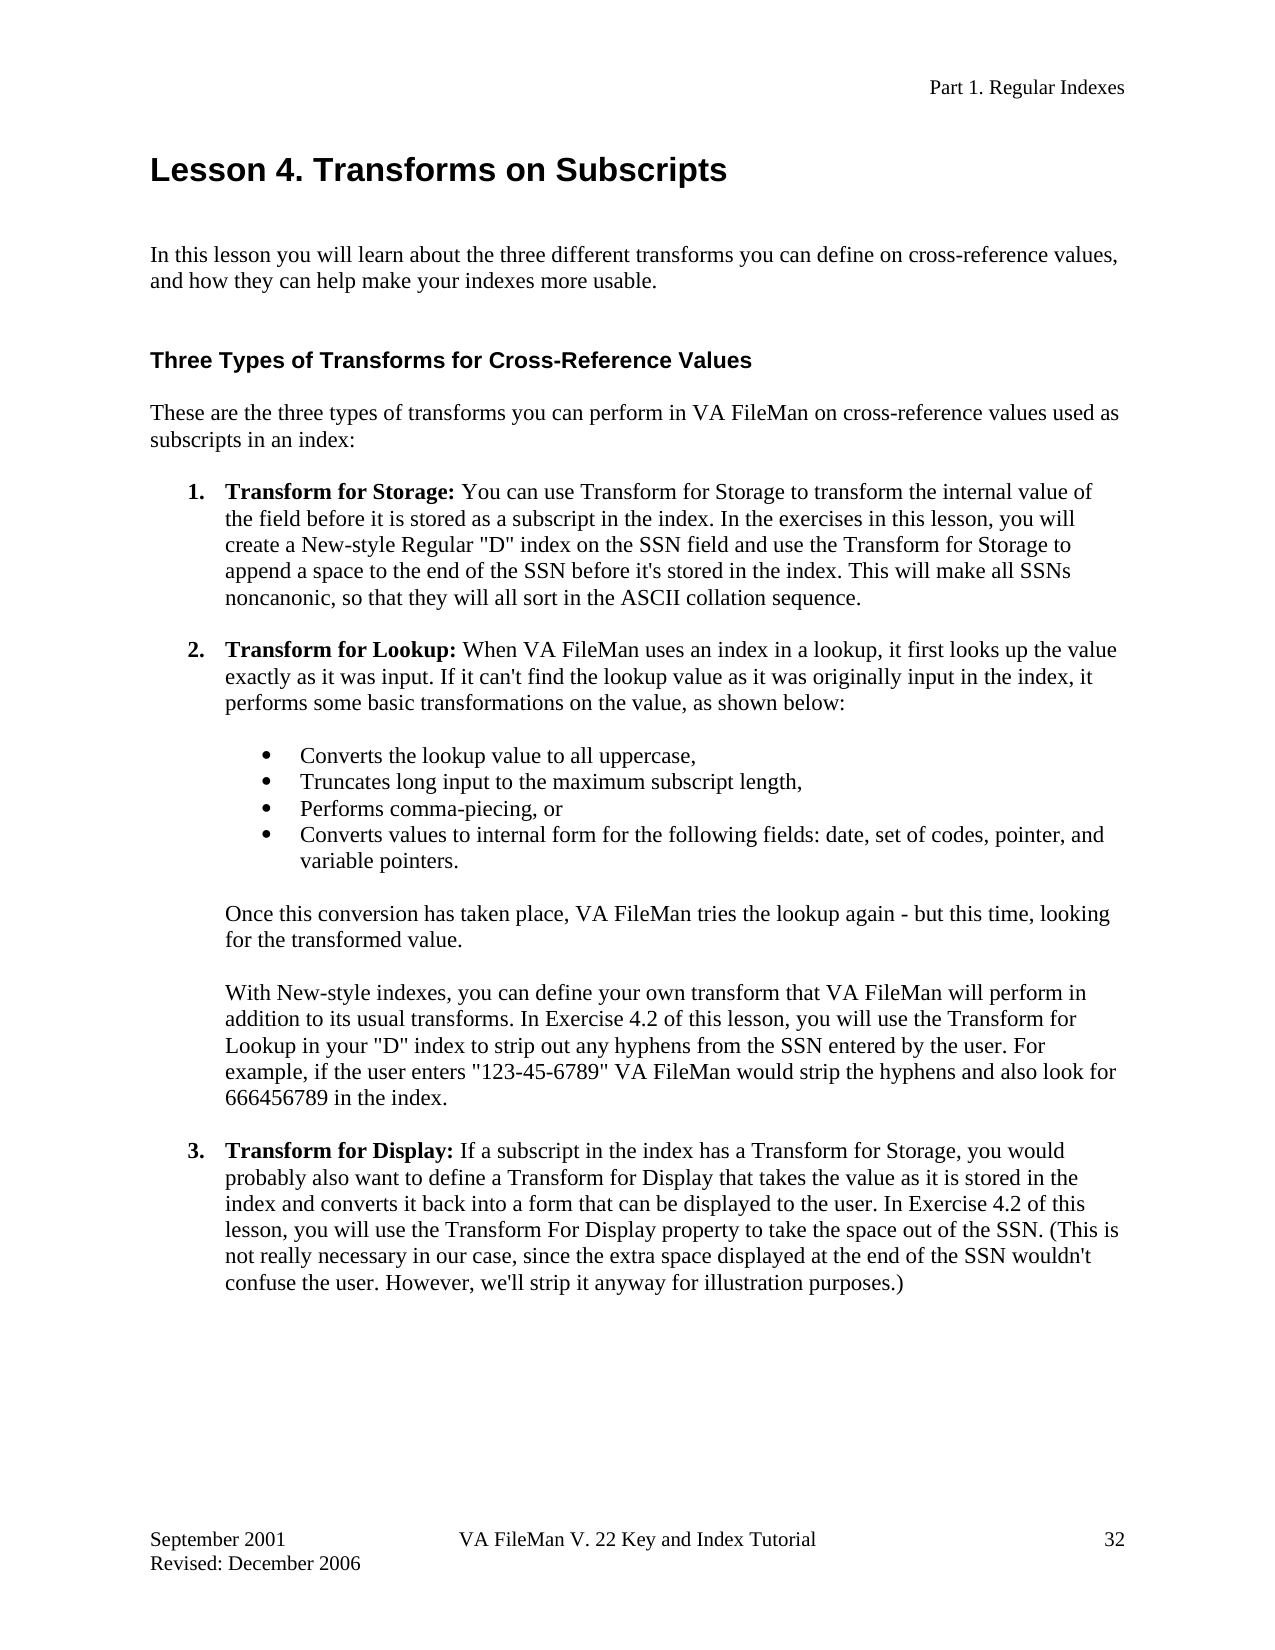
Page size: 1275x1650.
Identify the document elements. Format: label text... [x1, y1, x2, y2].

text 2. Transform for Lookup: When VA FileMan uses an index in a lookup, it first looks up the value exactly as it was input. If it can't find the lookup value as it was originally input in the index, it performs some basic transformations on the value, as shown below: [187, 636, 1125, 716]
text With New-style indexes, you can define your own transform that VA FileMan will perform in addition to its usual transforms. In Exercise 4.2 of this lesson, you will use the Transform for Lookup in your "D" index to strip out any hyphens from the SSN entered by the user. For example, if the user enters "123-45-6789" VA FileMan would strip the hyphens and also look for 666456789 in the index. [225, 979, 1125, 1111]
list Converts values to internal form for the following fields: date, set of codes, pointer, and variable pointers. [262, 821, 1125, 874]
list Converts the lookup value to all uppercase, [262, 742, 1125, 768]
text 3. Transform for Display: If a subscript in the index has a Transform for Storage, you would probably also want to define a Transform for Display that takes the value as it is stored in the index and converts it back into a form that can be displayed to the user. In Exercise 4.2 of this lesson, you will use the Transform For Display property to take the space out of the SSN. (This is not really necessary in our case, since the extra space displayed at the end of the SSN wouldn't confuse the user. However, we'll strip it anyway for illustration purposes.) [187, 1137, 1125, 1295]
subtitle Lesson 4. Transforms on Subscripts [150, 150, 1125, 188]
list Truncates long input to the maximum subscript length, [262, 768, 1125, 794]
text 1. Transform for Storage: You can use Transform for Storage to transform the internal value of the field before it is stored as a subscript in the index. In the exercises in this lesson, you will create a New-style Regular "D" index on the SSN field and use the Transform for Storage to append a space to the end of the SSN before it's stored in the index. This will make all SSNs noncanonic, so that they will all sort in the ASCII collation sequence. [187, 478, 1125, 610]
text Three Types of Transforms for Cross-Reference Values [150, 347, 1125, 373]
text These are the three types of transforms you can perform in VA FileMan on cross-reference values used as subscripts in an index: [150, 399, 1125, 452]
text Once this conversion has taken place, VA FileMan tries the lookup again - but this time, looking for the transformed value. [225, 900, 1125, 953]
list Performs comma-piecing, or [262, 794, 1125, 821]
text In this lesson you will learn about the three different transforms you can define on cross-reference values, and how they can help make your indexes more usable. [150, 241, 1125, 294]
